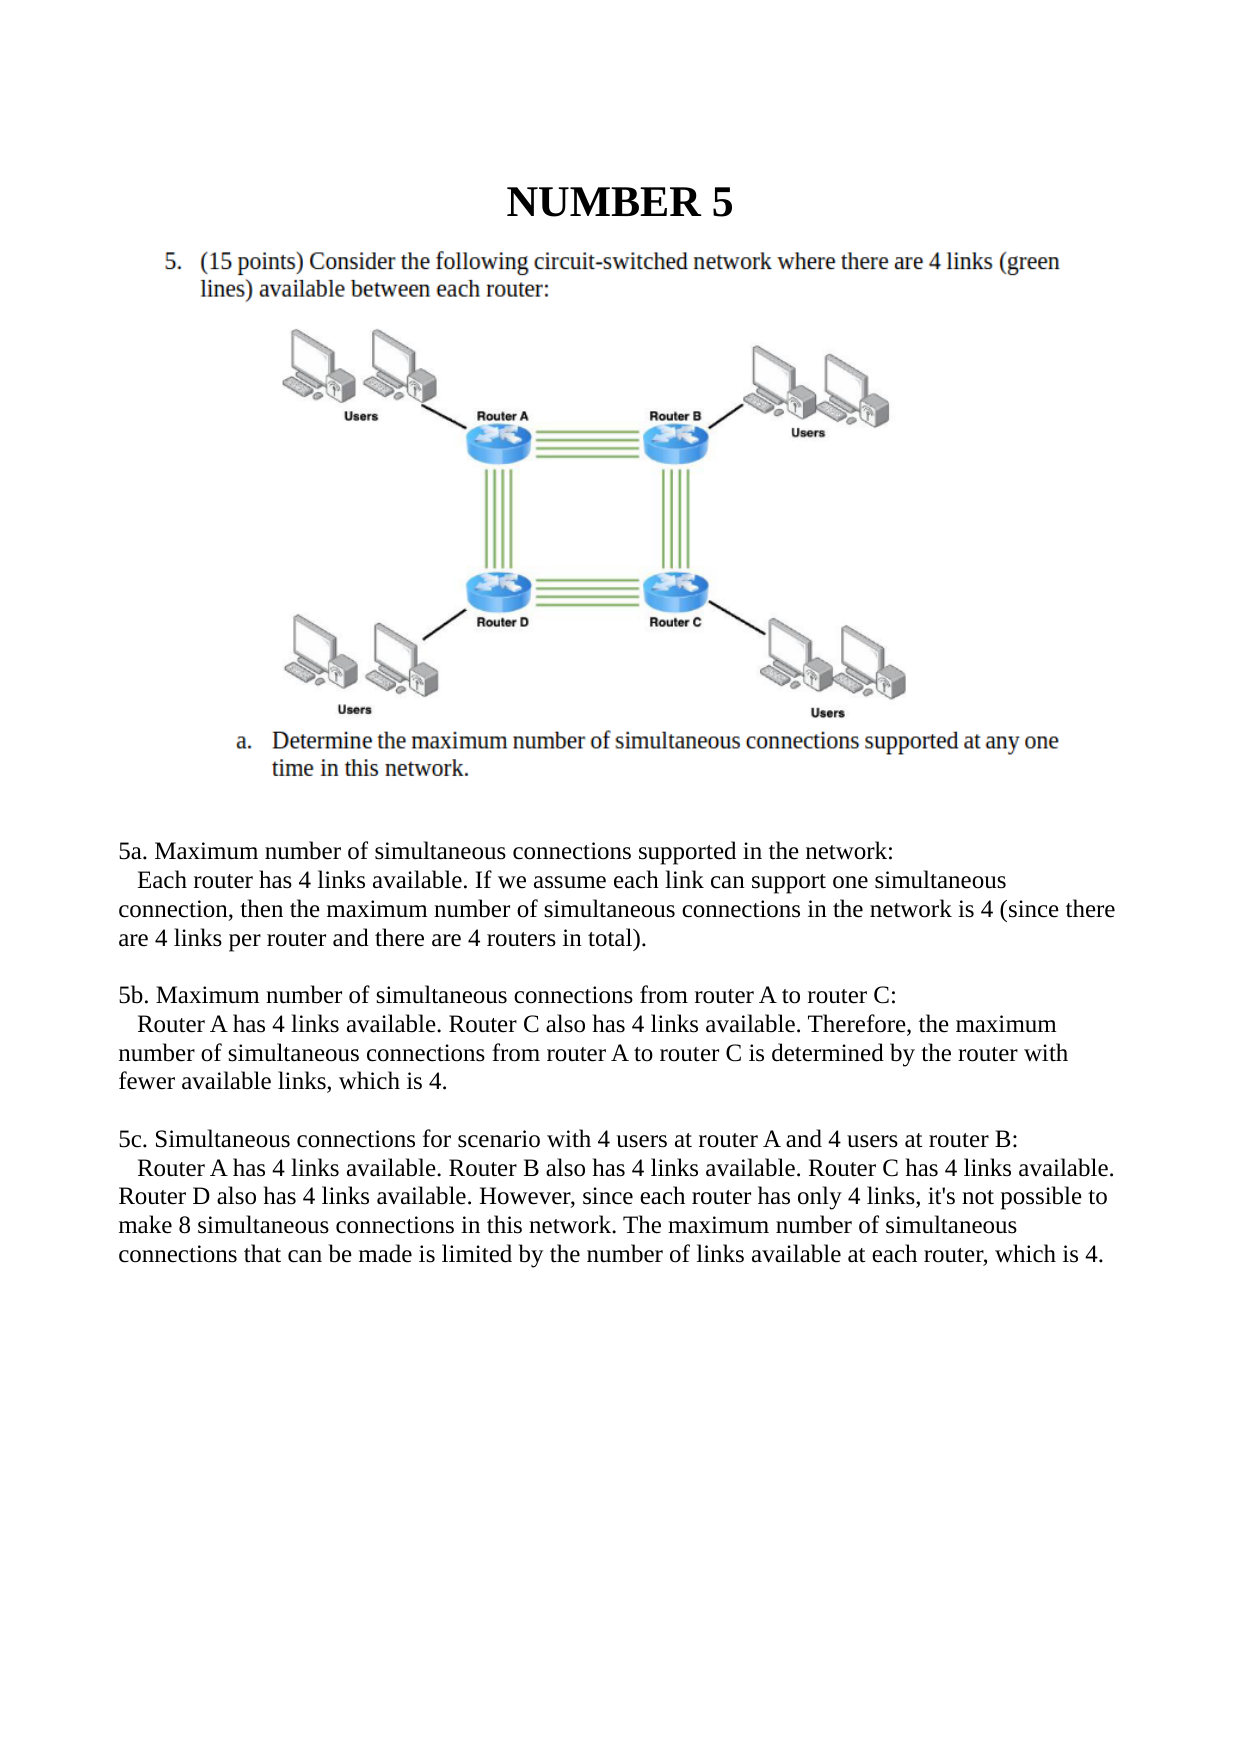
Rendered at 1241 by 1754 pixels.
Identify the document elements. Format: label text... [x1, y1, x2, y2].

picture [118, 226, 1123, 837]
text Each router has 4 links available. If we assume each link can support one simultaneous connection, then the maximum number of simultaneous connections in the network is 4 (since there are 4 links per router and there are 4 routers in total). [118, 865, 1122, 951]
text Router A has 4 links available. Router B also has 4 links available. Router C has 4 links available. Router D also has 4 links available. However, since each router has only 4 links, it's not possible to make 8 simultaneous connections in this network. The maximum number of simultaneous connections that can be made is limited by the number of links available at each router, which is 4. [118, 1153, 1122, 1268]
text 5c. Simultaneous connections for scenario with 4 users at router A and 4 users at router B: [118, 1124, 1122, 1153]
text NUMBER 5 [118, 176, 1122, 226]
text Router A has 4 links available. Router C also has 4 links available. Therefore, the maximum number of simultaneous connections from router A to router C is determined by the router with fewer available links, which is 4. [118, 1009, 1122, 1095]
text 5a. Maximum number of simultaneous connections supported in the network: [118, 837, 1122, 865]
text 5b. Maximum number of simultaneous connections from router A to router C: [118, 980, 1122, 1009]
